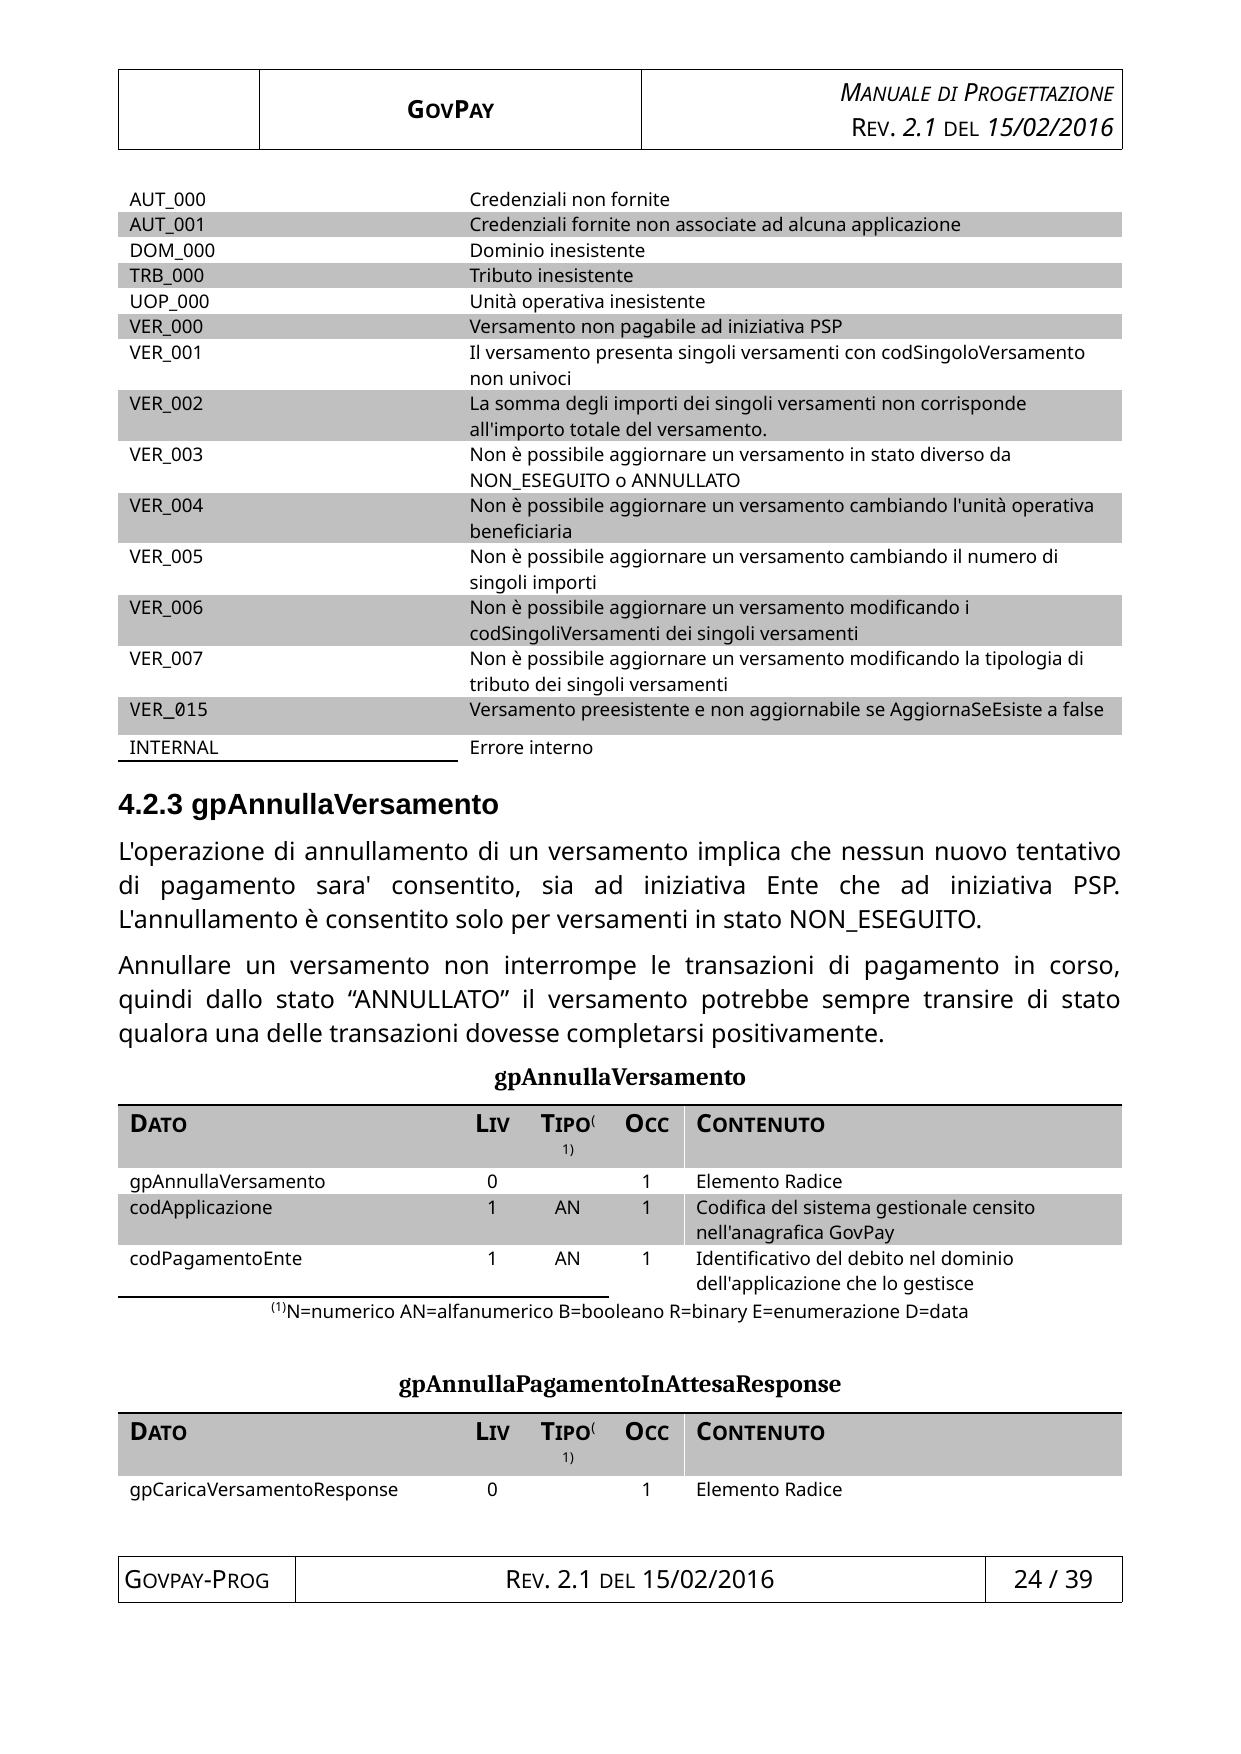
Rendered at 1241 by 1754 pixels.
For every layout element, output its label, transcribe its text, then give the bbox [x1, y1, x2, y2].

table_cell VER_007 [118, 646, 458, 697]
table_cell codPagamentoEnte [118, 1245, 458, 1296]
table_cell TRB_000 [118, 263, 458, 288]
table_cell Tributo inesistente [458, 263, 1122, 288]
text (1)N=numerico AN=alfanumerico B=booleano R=binary E=enumerazione D=data [118, 1298, 1122, 1324]
table_cell gpAnnullaVersamento [118, 1169, 458, 1194]
text Annullare un versamento non interrompe le transazioni di pagamento in corso, quindi dallo stato “ANNULLATO” il versamento potrebbe sempre transire di stato qualora una delle transazioni dovesse completarsi positivamente. [118, 948, 1122, 1050]
table_cell VER_002 [118, 390, 458, 441]
table_cell Liv [458, 1414, 526, 1476]
table_cell AN [526, 1194, 609, 1245]
table_cell Dato [118, 1414, 458, 1476]
table_cell Non è possibile aggiornare un versamento cambiando il numero di singoli importi [458, 544, 1122, 594]
table_cell Unità operativa inesistente [458, 288, 1122, 314]
table_cell Credenziali fornite non associate ad alcuna applicazione [458, 212, 1122, 237]
table_cell Non è possibile aggiornare un versamento in stato diverso da NON_ESEGUITO o ANNULLATO [458, 441, 1122, 492]
table_cell 1 [609, 1476, 684, 1502]
table_header gpAnnullaVersamento [118, 1063, 1122, 1104]
table_cell 0 [458, 1169, 526, 1194]
table_cell Elemento Radice [685, 1169, 1122, 1194]
table_cell 1 [609, 1245, 684, 1296]
table_cell Contenuto [685, 1414, 1122, 1476]
table_cell VER_004 [118, 493, 458, 543]
table_cell La somma degli importi dei singoli versamenti non corrisponde all'importo totale del versamento. [458, 390, 1122, 441]
table_cell Dominio inesistente [458, 237, 1122, 263]
table_cell VER_003 [118, 441, 458, 492]
table_cell Non è possibile aggiornare un versamento modificando la tipologia di tributo dei singoli versamenti [458, 646, 1122, 697]
table_cell VER_006 [118, 595, 458, 646]
table_cell VER_005 [118, 544, 458, 594]
table_cell Codifica del sistema gestionale censito nell'anagrafica GovPay [685, 1194, 1122, 1245]
table_cell Contenuto [685, 1106, 1122, 1168]
table_cell Occ [609, 1106, 684, 1168]
table_cell UOP_000 [118, 288, 458, 314]
table_cell Versamento non pagabile ad iniziativa PSP [458, 314, 1122, 339]
table_cell AUT_000 [118, 186, 458, 212]
text L'operazione di annullamento di un versamento implica che nessun nuovo tentativo di pagamento sara' consentito, sia ad iniziativa Ente che ad iniziativa PSP. L'annullamento è consentito solo per versamenti in stato NON_ESEGUITO. [118, 833, 1122, 936]
table_cell Identificativo del debito nel dominio dell'applicazione che lo gestisce [685, 1245, 1122, 1296]
table_cell 0 [458, 1476, 526, 1502]
table_cell Liv [458, 1106, 526, 1168]
table_cell gpCaricaVersamentoResponse [118, 1476, 458, 1502]
table_header gpAnnullaPagamentoInAttesaResponse [118, 1370, 1122, 1412]
table_cell Credenziali non fornite [458, 186, 1122, 212]
table_cell Occ [609, 1414, 684, 1476]
table_cell 1 [609, 1169, 684, 1194]
table_cell Versamento preesistente e non aggiornabile se AggiornaSeEsiste a false [458, 697, 1122, 735]
table_cell Non è possibile aggiornare un versamento modificando i codSingoliVersamenti dei singoli versamenti [458, 595, 1122, 646]
table_cell AUT_001 [118, 212, 458, 237]
subtitle gpAnnullaVersamento [118, 787, 1122, 821]
table_cell Dato [118, 1106, 458, 1168]
table_cell INTERNAL [118, 735, 458, 760]
table_cell Elemento Radice [685, 1476, 1122, 1502]
table_cell Non è possibile aggiornare un versamento cambiando l'unità operativa beneficiaria [458, 493, 1122, 543]
table_cell Errore interno [458, 735, 1122, 760]
table_cell 1 [458, 1245, 526, 1296]
table_cell VER_015 [118, 697, 458, 735]
table_cell VER_000 [118, 314, 458, 339]
table_cell AN [526, 1245, 609, 1296]
table_cell Tipo(1) [526, 1106, 609, 1168]
table_cell [526, 1169, 609, 1194]
table_cell DOM_000 [118, 237, 458, 263]
table_cell VER_001 [118, 339, 458, 390]
table_cell 1 [458, 1194, 526, 1245]
table_cell 1 [609, 1194, 684, 1245]
table_cell Il versamento presenta singoli versamenti con codSingoloVersamento non univoci [458, 339, 1122, 390]
table_cell Tipo(1) [526, 1414, 609, 1476]
table_cell codApplicazione [118, 1194, 458, 1245]
table_cell [526, 1476, 609, 1502]
